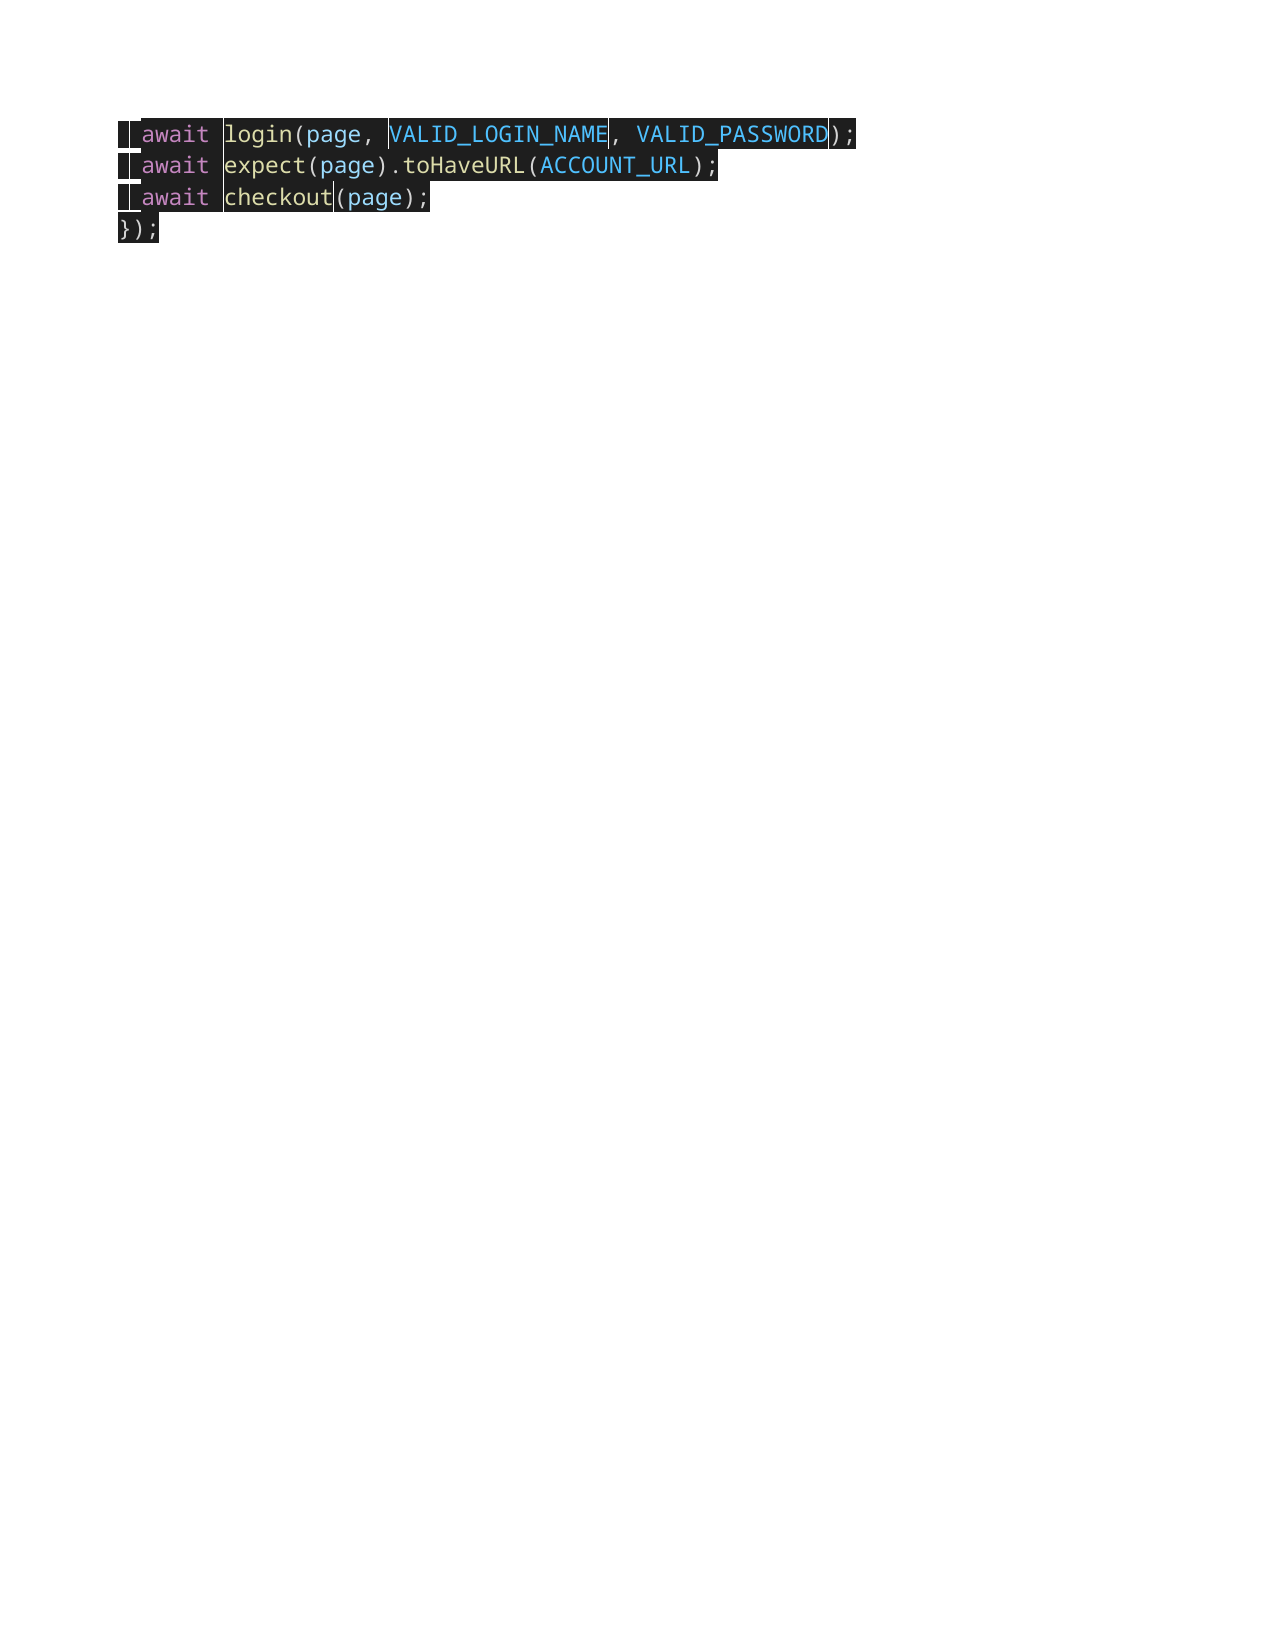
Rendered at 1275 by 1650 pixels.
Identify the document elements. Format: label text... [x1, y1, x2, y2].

text await login(page, VALID_LOGIN_NAME, VALID_PASSWORD); [118, 118, 1157, 149]
text await checkout(page); [118, 181, 1157, 212]
text await expect(page).toHaveURL(ACCOUNT_URL); [118, 149, 1157, 181]
text }); [118, 212, 1157, 243]
